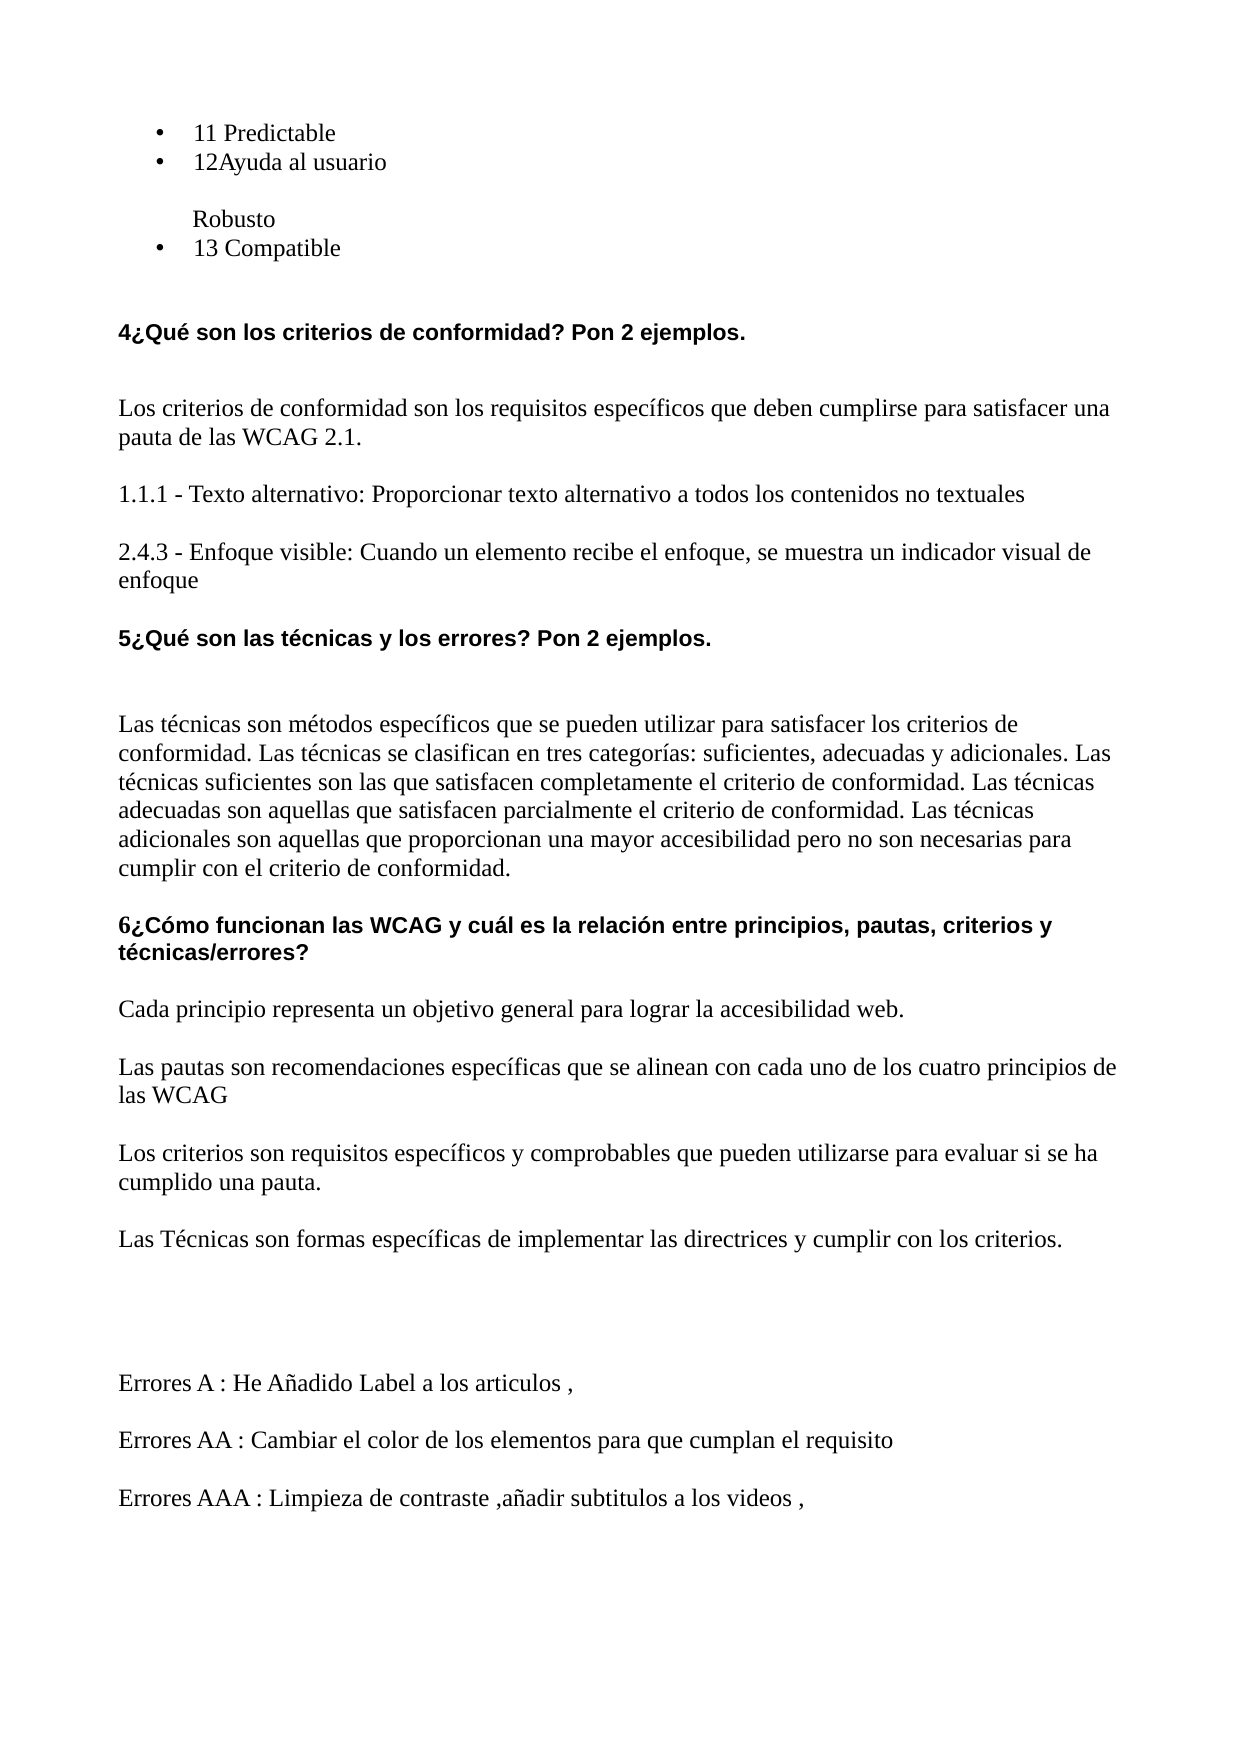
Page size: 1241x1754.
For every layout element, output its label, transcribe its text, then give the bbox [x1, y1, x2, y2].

text Cada principio representa un objetivo general para lograr la accesibilidad web. [118, 994, 1122, 1023]
text Las Técnicas son formas específicas de implementar las directrices y cumplir con los criterios. [118, 1224, 1122, 1253]
text Errores AAA : Limpieza de contraste ,añadir subtitulos a los videos , [118, 1483, 1122, 1512]
text 4¿Qué son los criterios de conformidad? Pon 2 ejemplos. [118, 319, 1122, 346]
text Las pautas son recomendaciones específicas que se alinean con cada uno de los cuatro principios de las WCAG [118, 1052, 1122, 1109]
text 6¿Cómo funcionan las WCAG y cuál es la relación entre principios, pautas, criterios y técnicas/errores? [118, 910, 1122, 966]
list 11 Predictable [156, 118, 1122, 147]
text Robusto [118, 204, 1122, 233]
text 5¿Qué son las técnicas y los errores? Pon 2 ejemplos. [118, 623, 1122, 652]
text Los criterios de conformidad son los requisitos específicos que deben cumplirse para satisfacer una pauta de las WCAG 2.1. [118, 393, 1122, 450]
list 12Ayuda al usuario [156, 147, 1122, 176]
text Los criterios son requisitos específicos y comprobables que pueden utilizarse para evaluar si se ha cumplido una pauta. [118, 1138, 1122, 1196]
text Las técnicas son métodos específicos que se pueden utilizar para satisfacer los criterios de conformidad. Las técnicas se clasifican en tres categorías: suficientes, adecuadas y adicionales. Las técnicas suficientes son las que satisfacen completamente el criterio de conformidad. Las técnicas adecuadas son aquellas que satisfacen parcialmente el criterio de conformidad. Las técnicas adicionales son aquellas que proporcionan una mayor accesibilidad pero no son necesarias para cumplir con el criterio de conformidad. [118, 709, 1122, 882]
text Errores AA : Cambiar el color de los elementos para que cumplan el requisito [118, 1426, 1122, 1454]
text 1.1.1 - Texto alternativo: Proporcionar texto alternativo a todos los contenidos no textuales [118, 479, 1122, 508]
text Errores A : He Añadido Label a los articulos , [118, 1368, 1122, 1397]
list 13 Compatible [156, 233, 1122, 262]
text 2.4.3 - Enfoque visible: Cuando un elemento recibe el enfoque, se muestra un indicador visual de enfoque [118, 537, 1122, 594]
